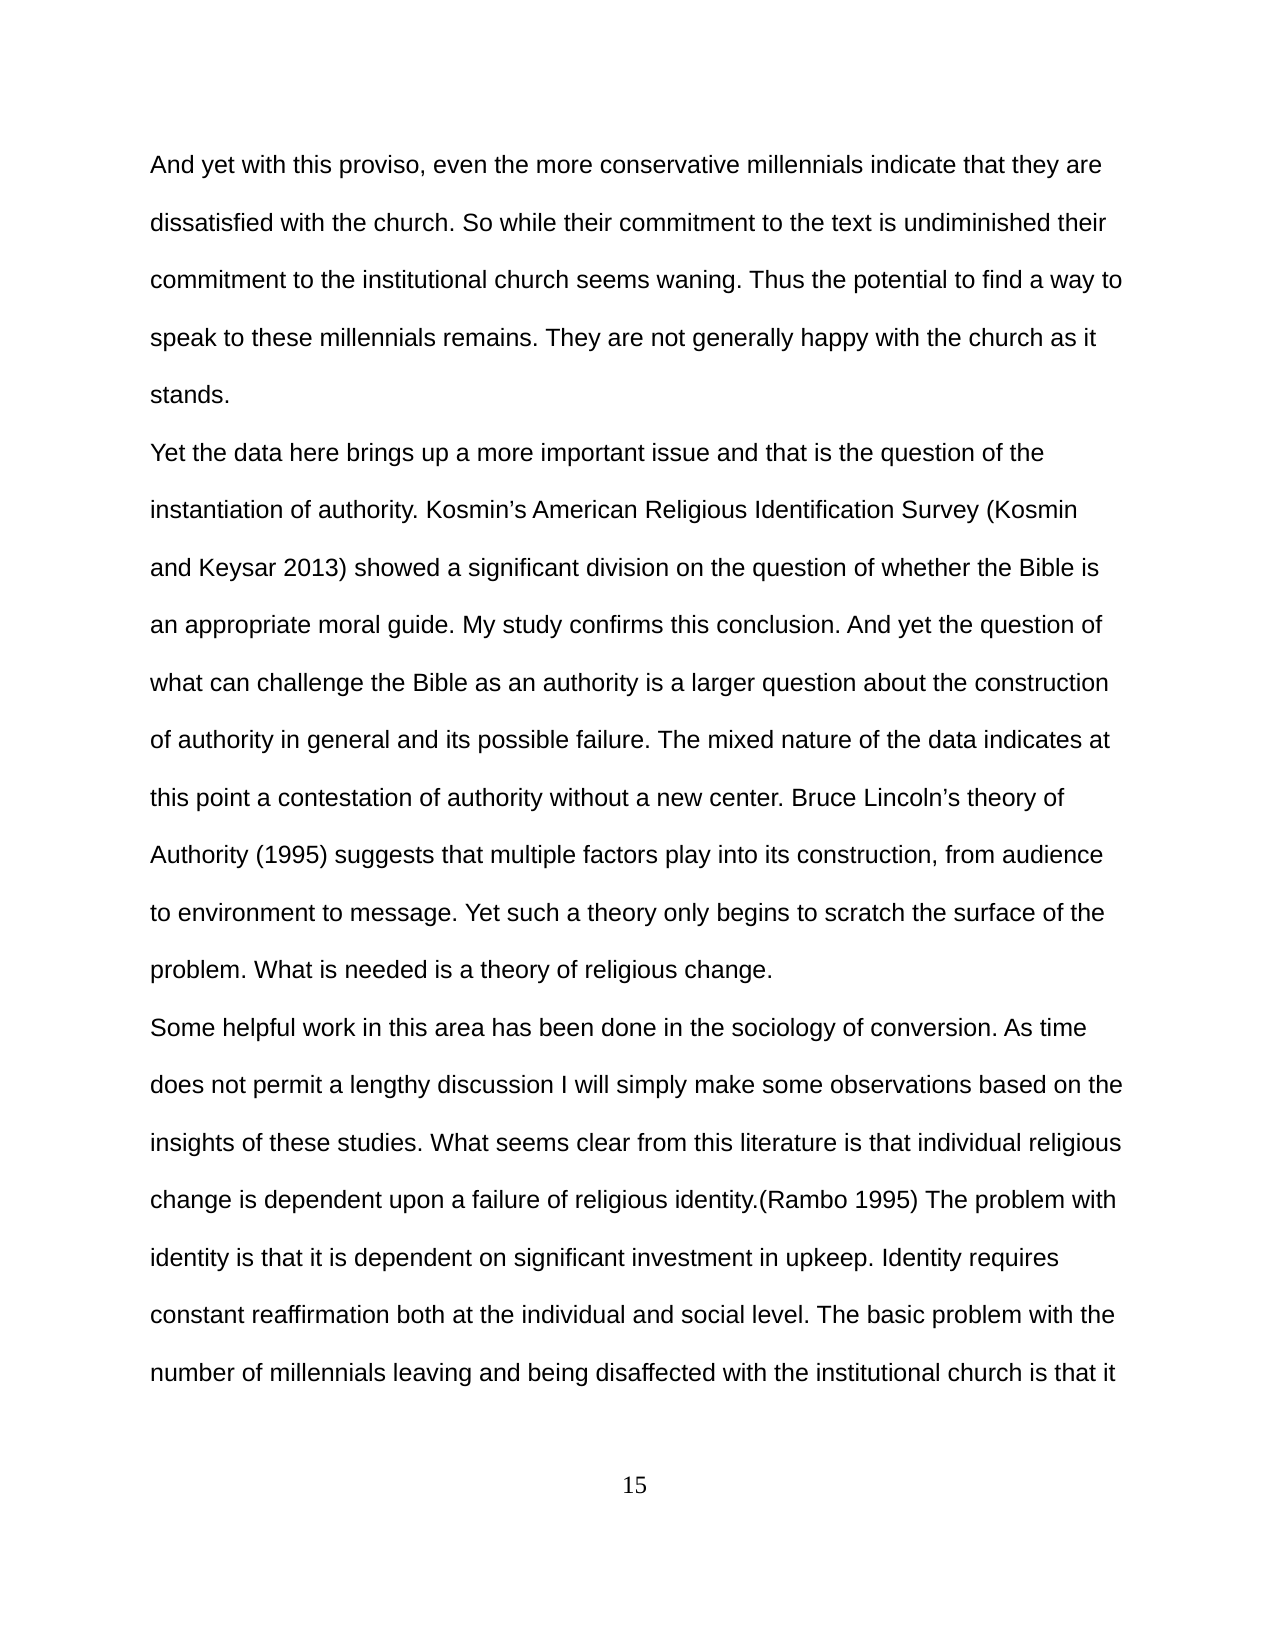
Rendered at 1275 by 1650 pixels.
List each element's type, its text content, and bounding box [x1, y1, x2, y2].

text And yet with this proviso, even the more conservative millennials indicate that they are dissatisfied with the church. So while their commitment to the text is undiminished their commitment to the institutional church seems waning. Thus the potential to find a way to speak to these millennials remains. They are not generally happy with the church as it stands. Yet the data here brings up a more important issue and that is the question of the instantiation of authority. Kosmin’s American Religious Identification Survey (Kosmin and Keysar 2013) showed a significant division on the question of whether the Bible is an appropriate moral guide. My study confirms this conclusion. And yet the question of what can challenge the Bible as an authority is a larger question about the construction of authority in general and its possible failure. The mixed nature of the data indicates at this point a contestation of authority without a new center. Bruce Lincoln’s theory of Authority (1995) suggests that multiple factors play into its construction, from audience to environment to message. Yet such a theory only begins to scratch the surface of the problem. What is needed is a theory of religious change. Some helpful work in this area has been done in the sociology of conversion. As time does not permit a lengthy discussion I will simply make some observations based on the insights of these studies. What seems clear from this literature is that individual religious change is dependent upon a failure of religious identity.(Rambo 1995) The problem with identity is that it is dependent on significant investment in upkeep. Identity requires constant reaffirmation both at the individual and social level. The basic problem with the number of millennials leaving and being disaffected with the institutional church is that it [150, 150, 1125, 1386]
